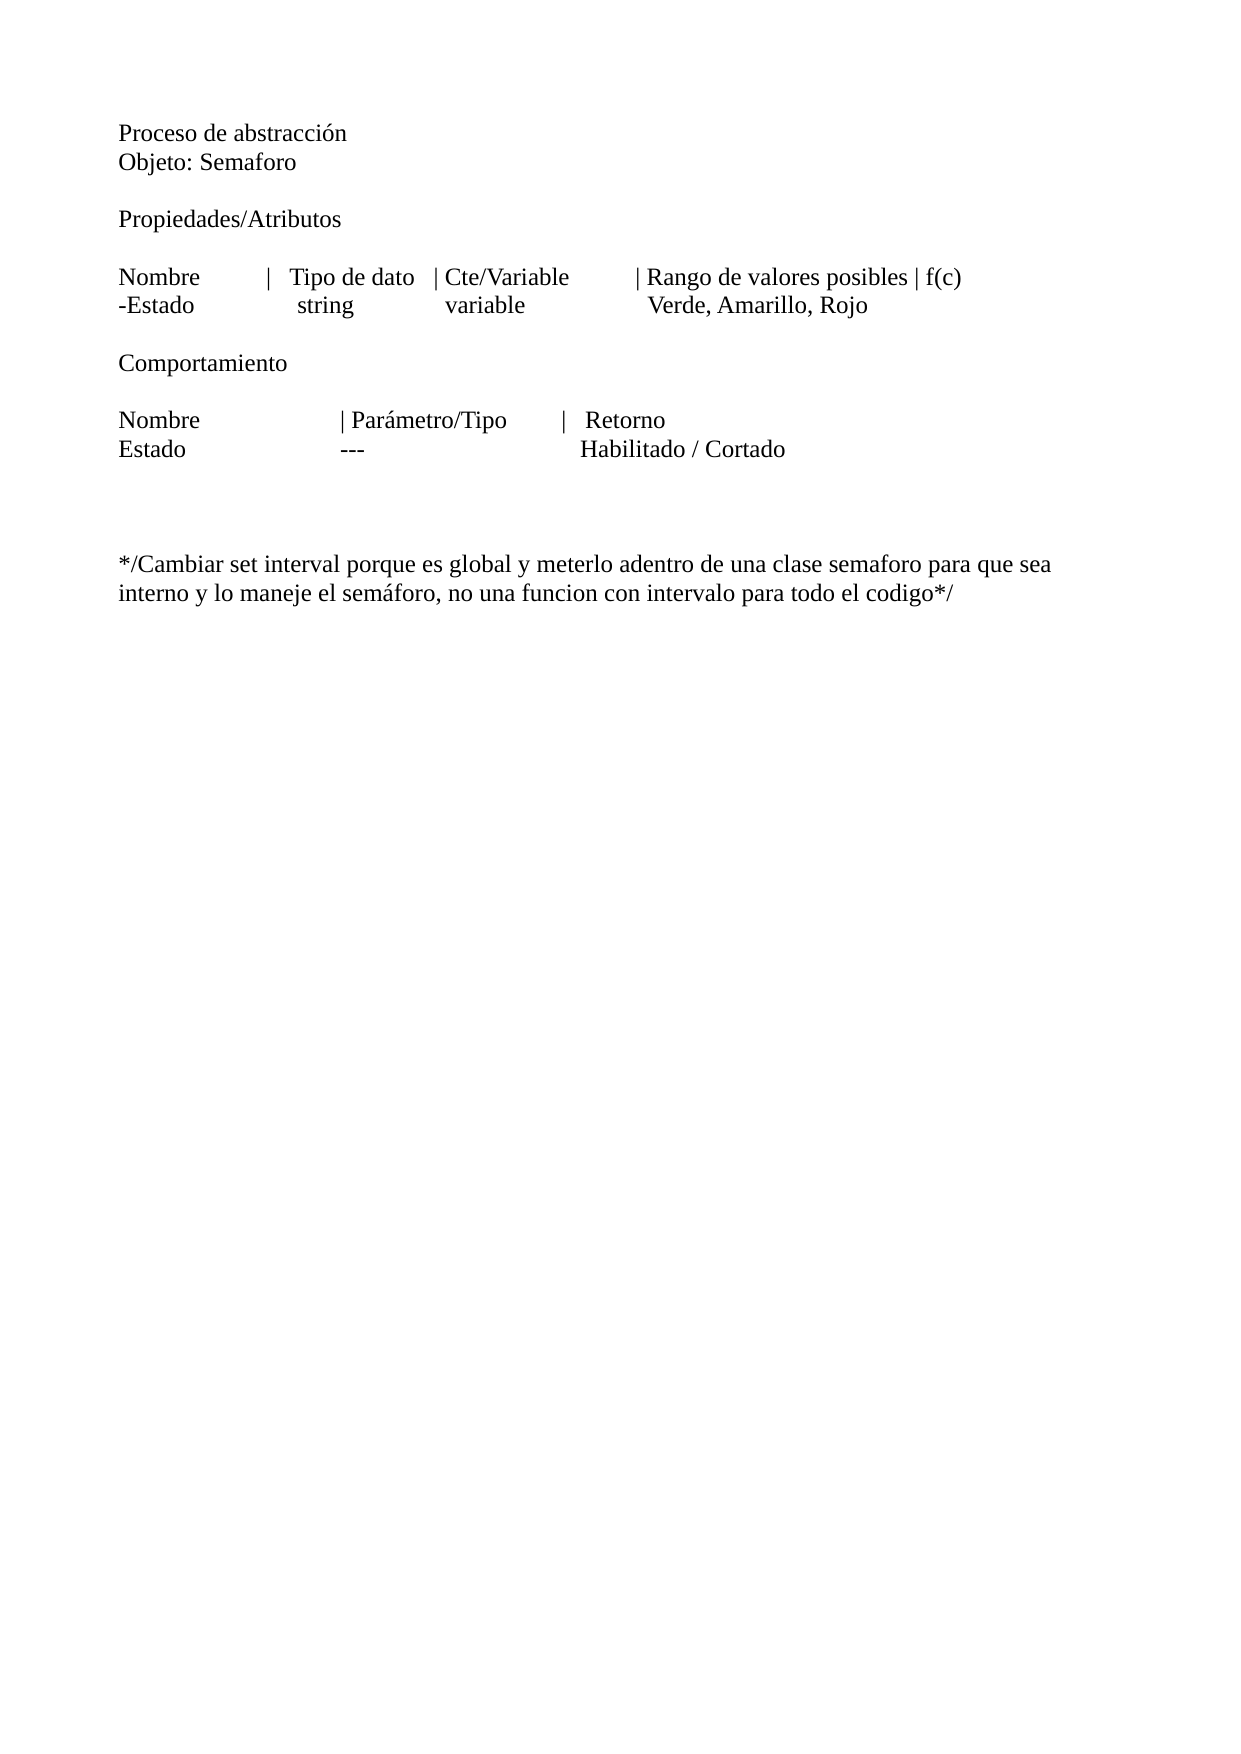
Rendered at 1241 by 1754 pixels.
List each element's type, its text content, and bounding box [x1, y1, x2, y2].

text Comportamiento [118, 348, 1122, 377]
text -Estado string variable Verde, Amarillo, Rojo [118, 291, 1122, 319]
text Proceso de abstracción [118, 118, 1122, 147]
text Propiedades/Atributos [118, 204, 1122, 233]
text Estado --- Habilitado / Cortado [118, 434, 1122, 463]
text Nombre | Parámetro/Tipo | Retorno [118, 406, 1122, 434]
text */Cambiar set interval porque es global y meterlo adentro de una clase semaforo para que sea interno y lo maneje el semáforo, no una funcion con intervalo para todo el codigo*/ [118, 463, 1122, 607]
text Nombre | Tipo de dato | Cte/Variable | Rango de valores posibles | f(c) [118, 262, 1122, 291]
text Objeto: Semaforo [118, 147, 1122, 176]
